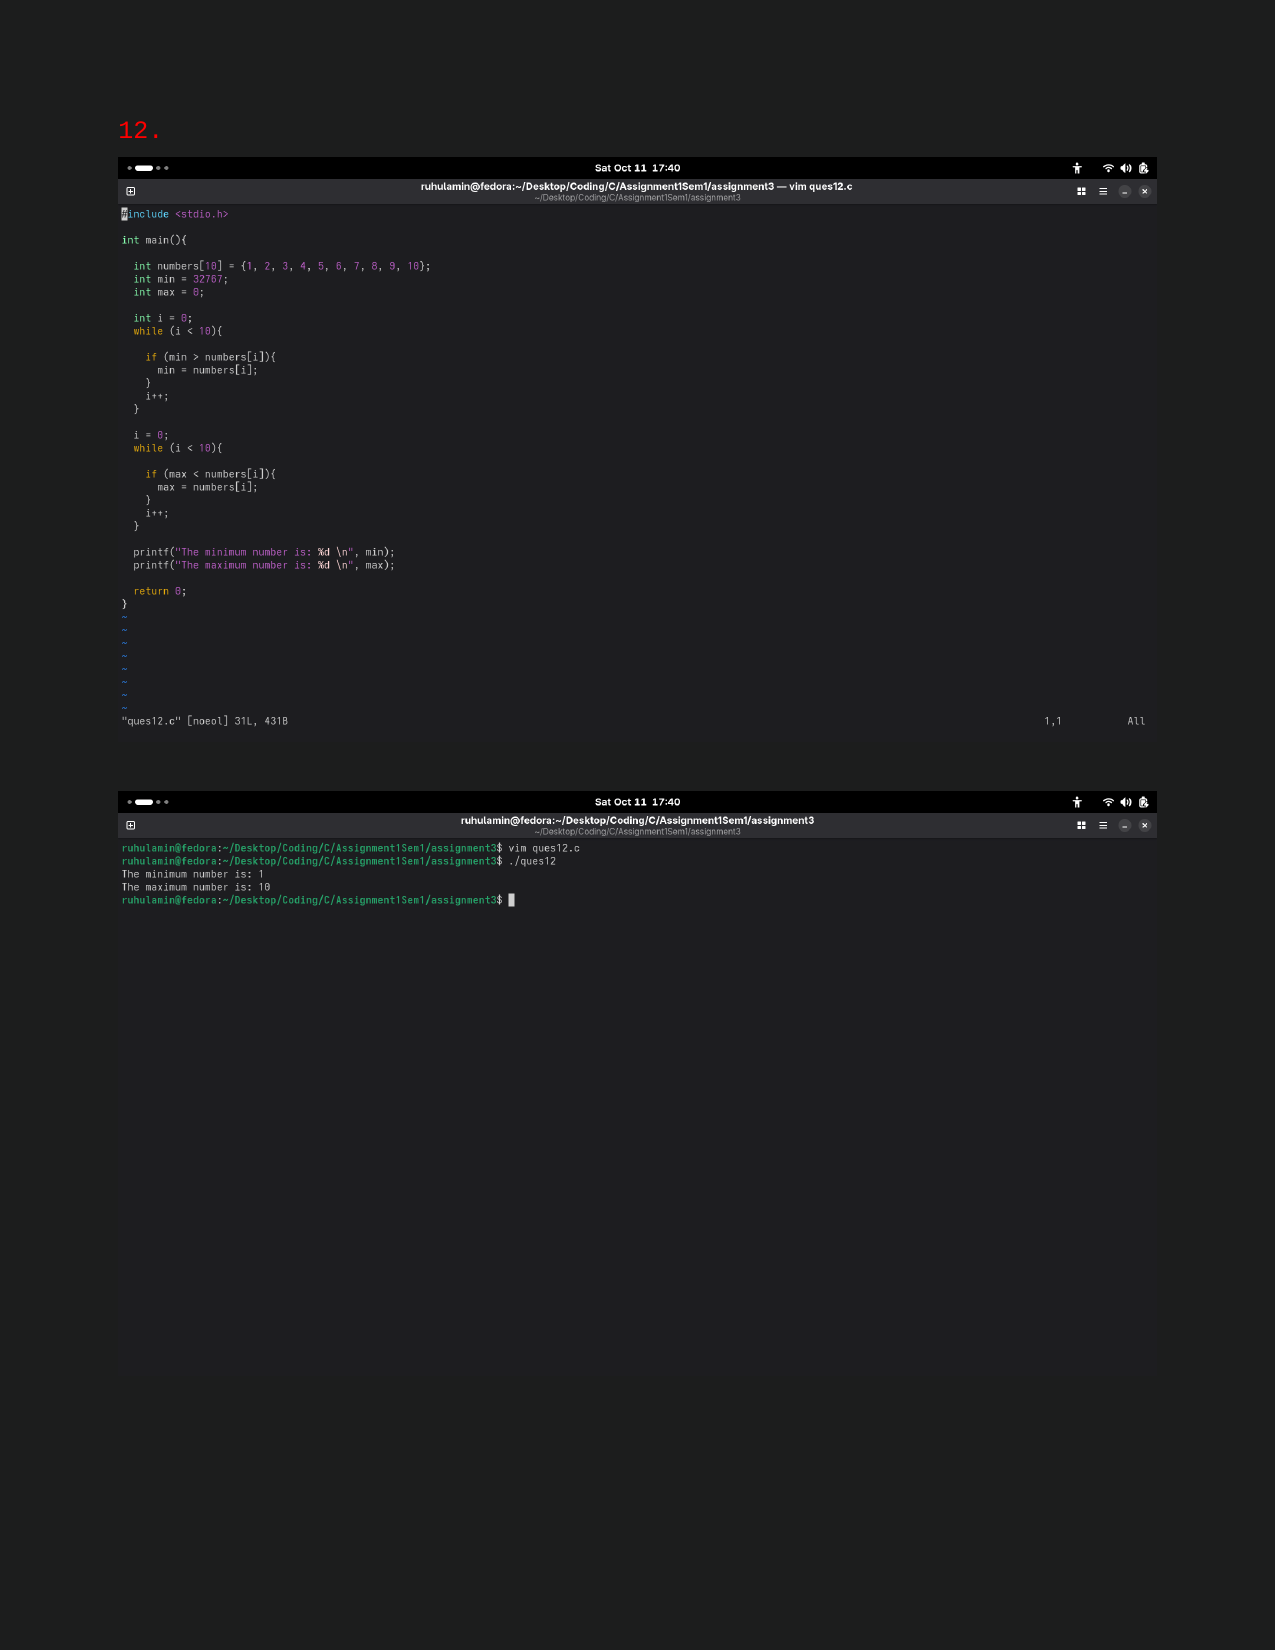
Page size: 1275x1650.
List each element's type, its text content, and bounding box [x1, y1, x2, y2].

picture [118, 157, 1157, 742]
text 12. [118, 118, 1157, 146]
picture [118, 791, 1157, 1376]
